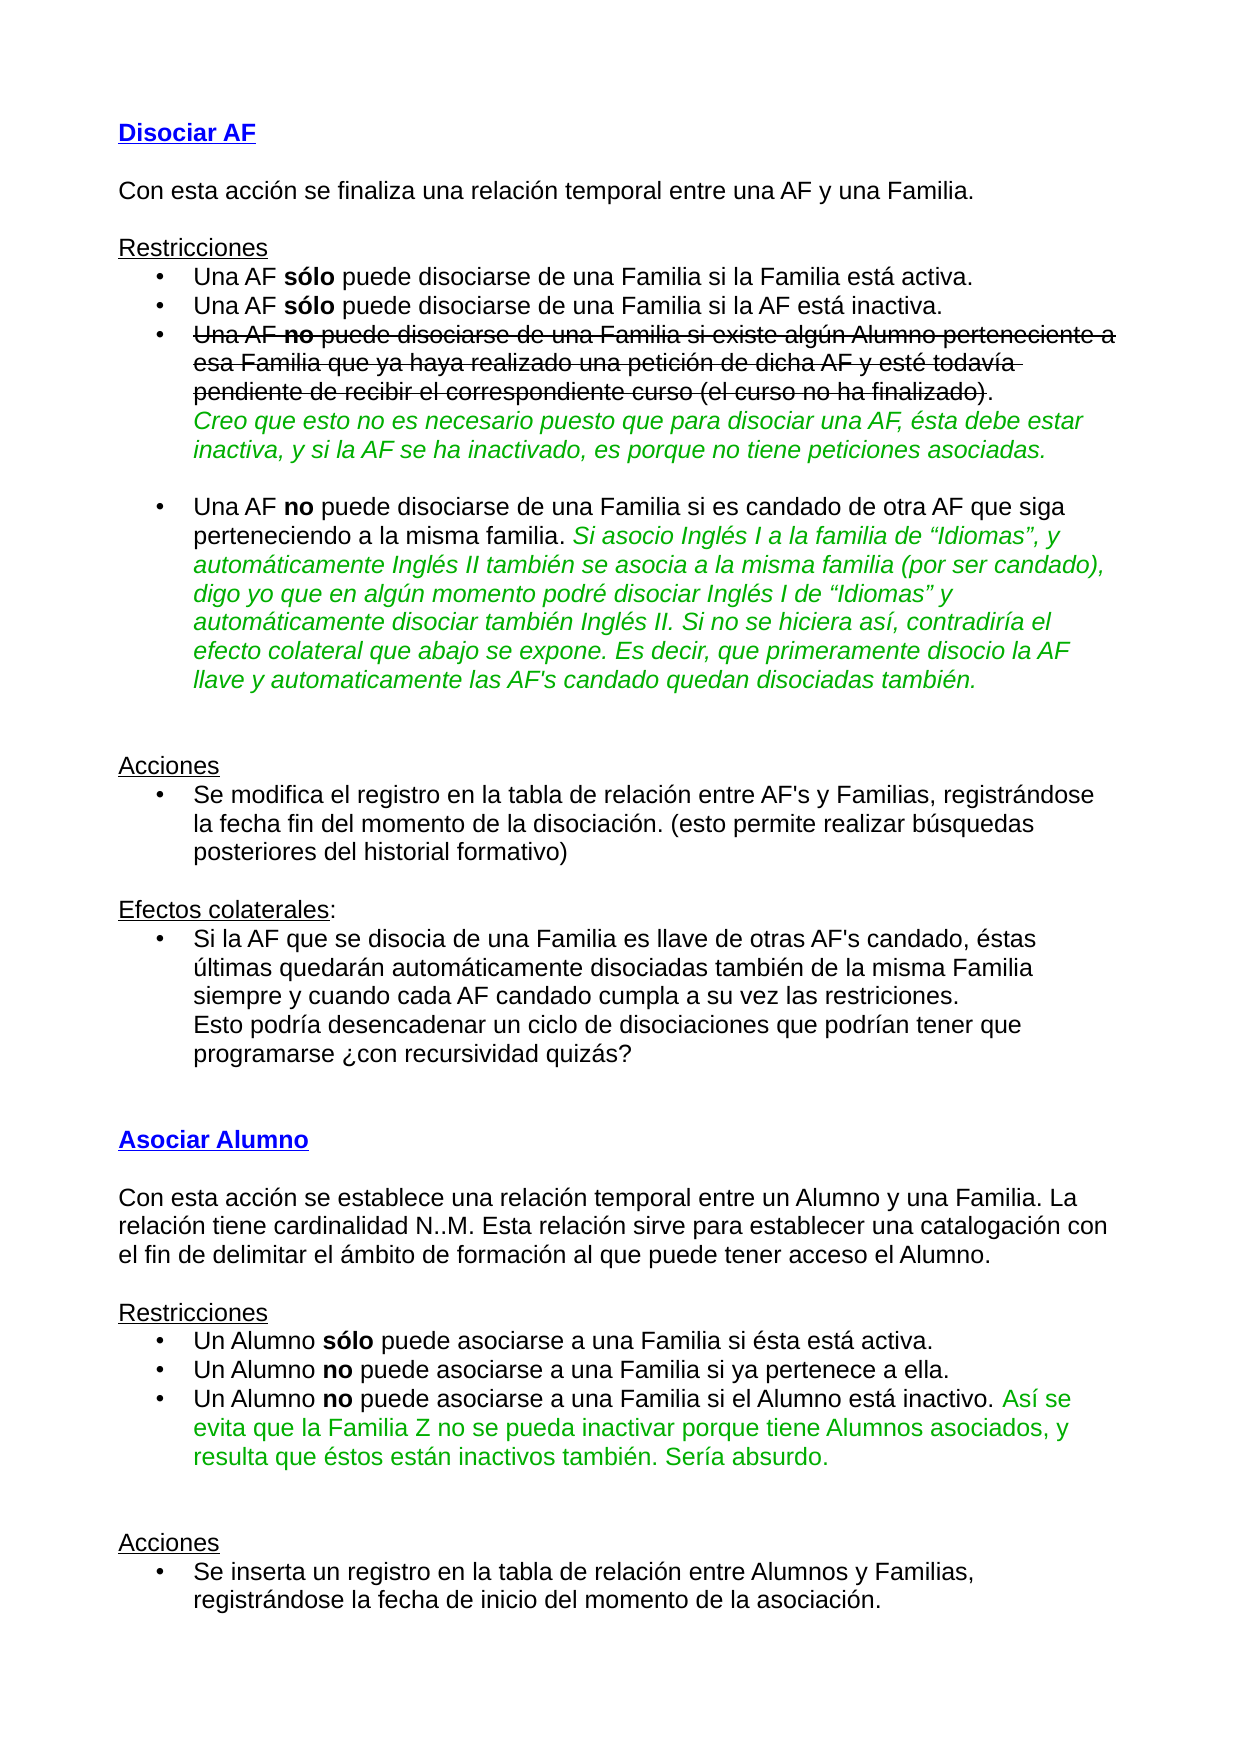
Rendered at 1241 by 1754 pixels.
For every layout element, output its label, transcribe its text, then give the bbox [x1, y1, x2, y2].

text Asociar Alumno [118, 1125, 1122, 1154]
text Disociar AF [118, 118, 1122, 147]
list Una AF sólo puede disociarse de una Familia si la AF está inactiva. [156, 291, 1122, 319]
text Acciones [118, 1528, 1122, 1557]
text Acciones [118, 751, 1122, 780]
list Se inserta un registro en la tabla de relación entre Alumnos y Familias, registrándose la fecha de inicio del momento de la asociación. [156, 1557, 1122, 1614]
list Una AF sólo puede disociarse de una Familia si la Familia está activa. [156, 262, 1122, 291]
text Efectos colaterales: [118, 895, 1122, 924]
list Una AF no puede disociarse de una Familia si es candado de otra AF que siga perteneciendo a la misma familia. Si asocio Inglés I a la familia de “Idiomas”, y automáticamente Inglés II también se asocia a la misma familia (por ser candado), digo yo que en algún momento podré disociar Inglés I de “Idiomas” y automáticamente disociar también Inglés II. Si no se hiciera así, contradiría el efecto colateral que abajo se expone. Es decir, que primeramente disocio la AF llave y automaticamente las AF's candado quedan disociadas también. [156, 492, 1122, 693]
list Una AF no puede disociarse de una Familia si existe algún Alumno perteneciente a esa Familia que ya haya realizado una petición de dicha AF y esté todavía pendiente de recibir el correspondiente curso (el curso no ha finalizado). Creo que esto no es necesario puesto que para disociar una AF, ésta debe estar inactiva, y si la AF se ha inactivado, es porque no tiene peticiones asociadas. [156, 319, 1122, 463]
text Con esta acción se establece una relación temporal entre un Alumno y una Familia. La relación tiene cardinalidad N..M. Esta relación sirve para establecer una catalogación con el fin de delimitar el ámbito de formación al que puede tener acceso el Alumno. [118, 1182, 1122, 1269]
list Un Alumno no puede asociarse a una Familia si ya pertenece a ella. [156, 1355, 1122, 1384]
list Un Alumno sólo puede asociarse a una Familia si ésta está activa. [156, 1326, 1122, 1355]
text Con esta acción se finaliza una relación temporal entre una AF y una Familia. [118, 176, 1122, 204]
text Restricciones [118, 1297, 1122, 1326]
text Restricciones [118, 233, 1122, 262]
list Un Alumno no puede asociarse a una Familia si el Alumno está inactivo. Así se evita que la Familia Z no se pueda inactivar porque tiene Alumnos asociados, y resulta que éstos están inactivos también. Sería absurdo. [156, 1384, 1122, 1470]
list Si la AF que se disocia de una Familia es llave de otras AF's candado, éstas últimas quedarán automáticamente disociadas también de la misma Familia siempre y cuando cada AF candado cumpla a su vez las restriciones. Esto podría desencadenar un ciclo de disociaciones que podrían tener que programarse ¿con recursividad quizás? [156, 924, 1122, 1067]
list Se modifica el registro en la tabla de relación entre AF's y Familias, registrándose la fecha fin del momento de la disociación. (esto permite realizar búsquedas posteriores del historial formativo) [156, 780, 1122, 866]
